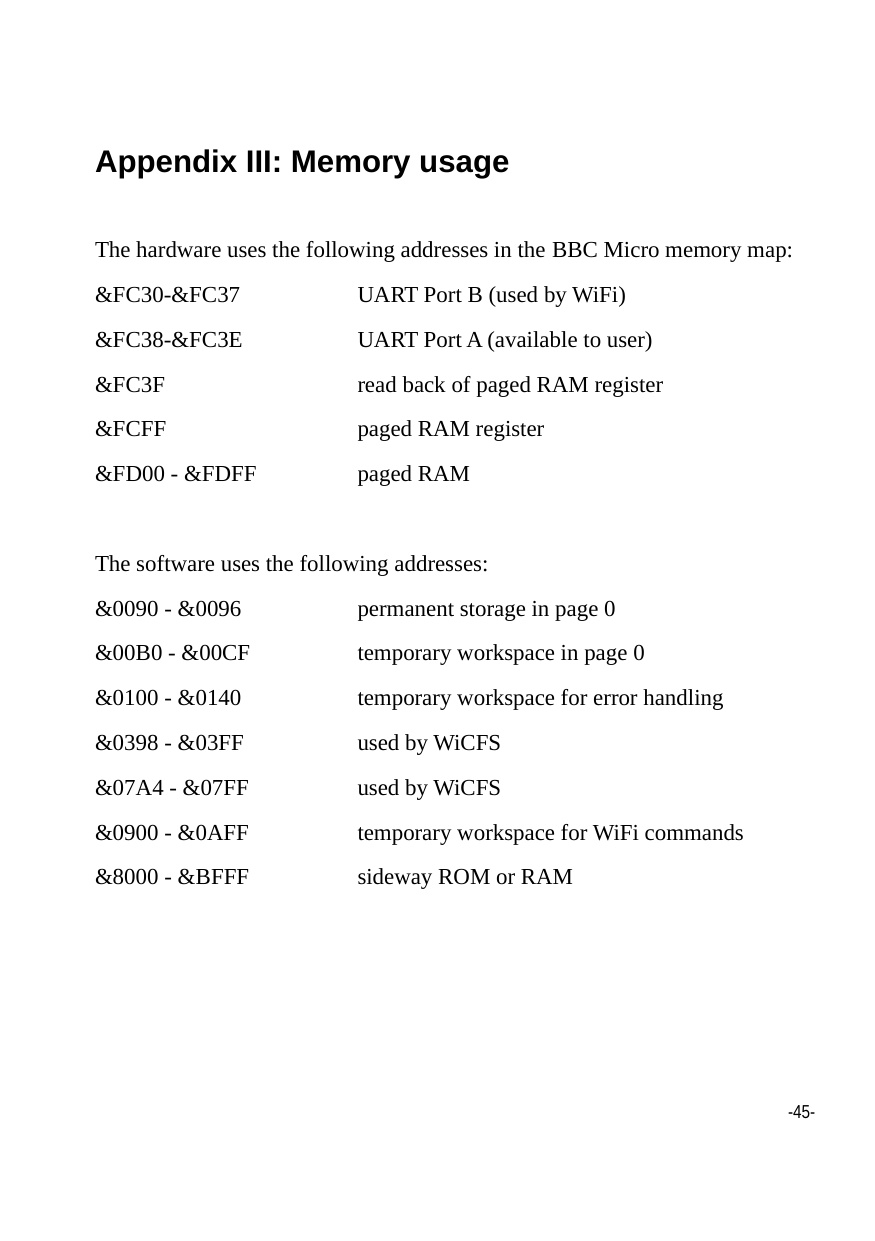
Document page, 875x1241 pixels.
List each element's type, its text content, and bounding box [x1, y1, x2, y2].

text &FC38-&FC3E UART Port A (available to user) [95, 326, 815, 352]
text &FC30-&FC37 UART Port B (used by WiFi) [95, 281, 815, 307]
text &0090 - &0096 permanent storage in page 0 [95, 595, 868, 621]
text The software uses the following addresses: [95, 550, 815, 576]
text &07A4 - &07FF used by WiCFS [95, 774, 868, 800]
text &0900 - &0AFF temporary workspace for WiFi commands [95, 819, 868, 845]
text &8000 - &BFFF sideway ROM or RAM [95, 863, 868, 890]
text The hardware uses the following addresses in the BBC Micro memory map: [95, 236, 815, 263]
subtitle Appendix III: Memory usage [95, 143, 815, 179]
text &FCFF paged RAM register [95, 416, 815, 442]
text &0398 - &03FF used by WiCFS [95, 729, 868, 755]
text &FC3F read back of paged RAM register [95, 371, 815, 397]
text &FD00 - &FDFF paged RAM [95, 460, 815, 487]
text &00B0 - &00CF temporary workspace in page 0 [95, 639, 868, 666]
text &0100 - &0140 temporary workspace for error handling [95, 684, 868, 711]
